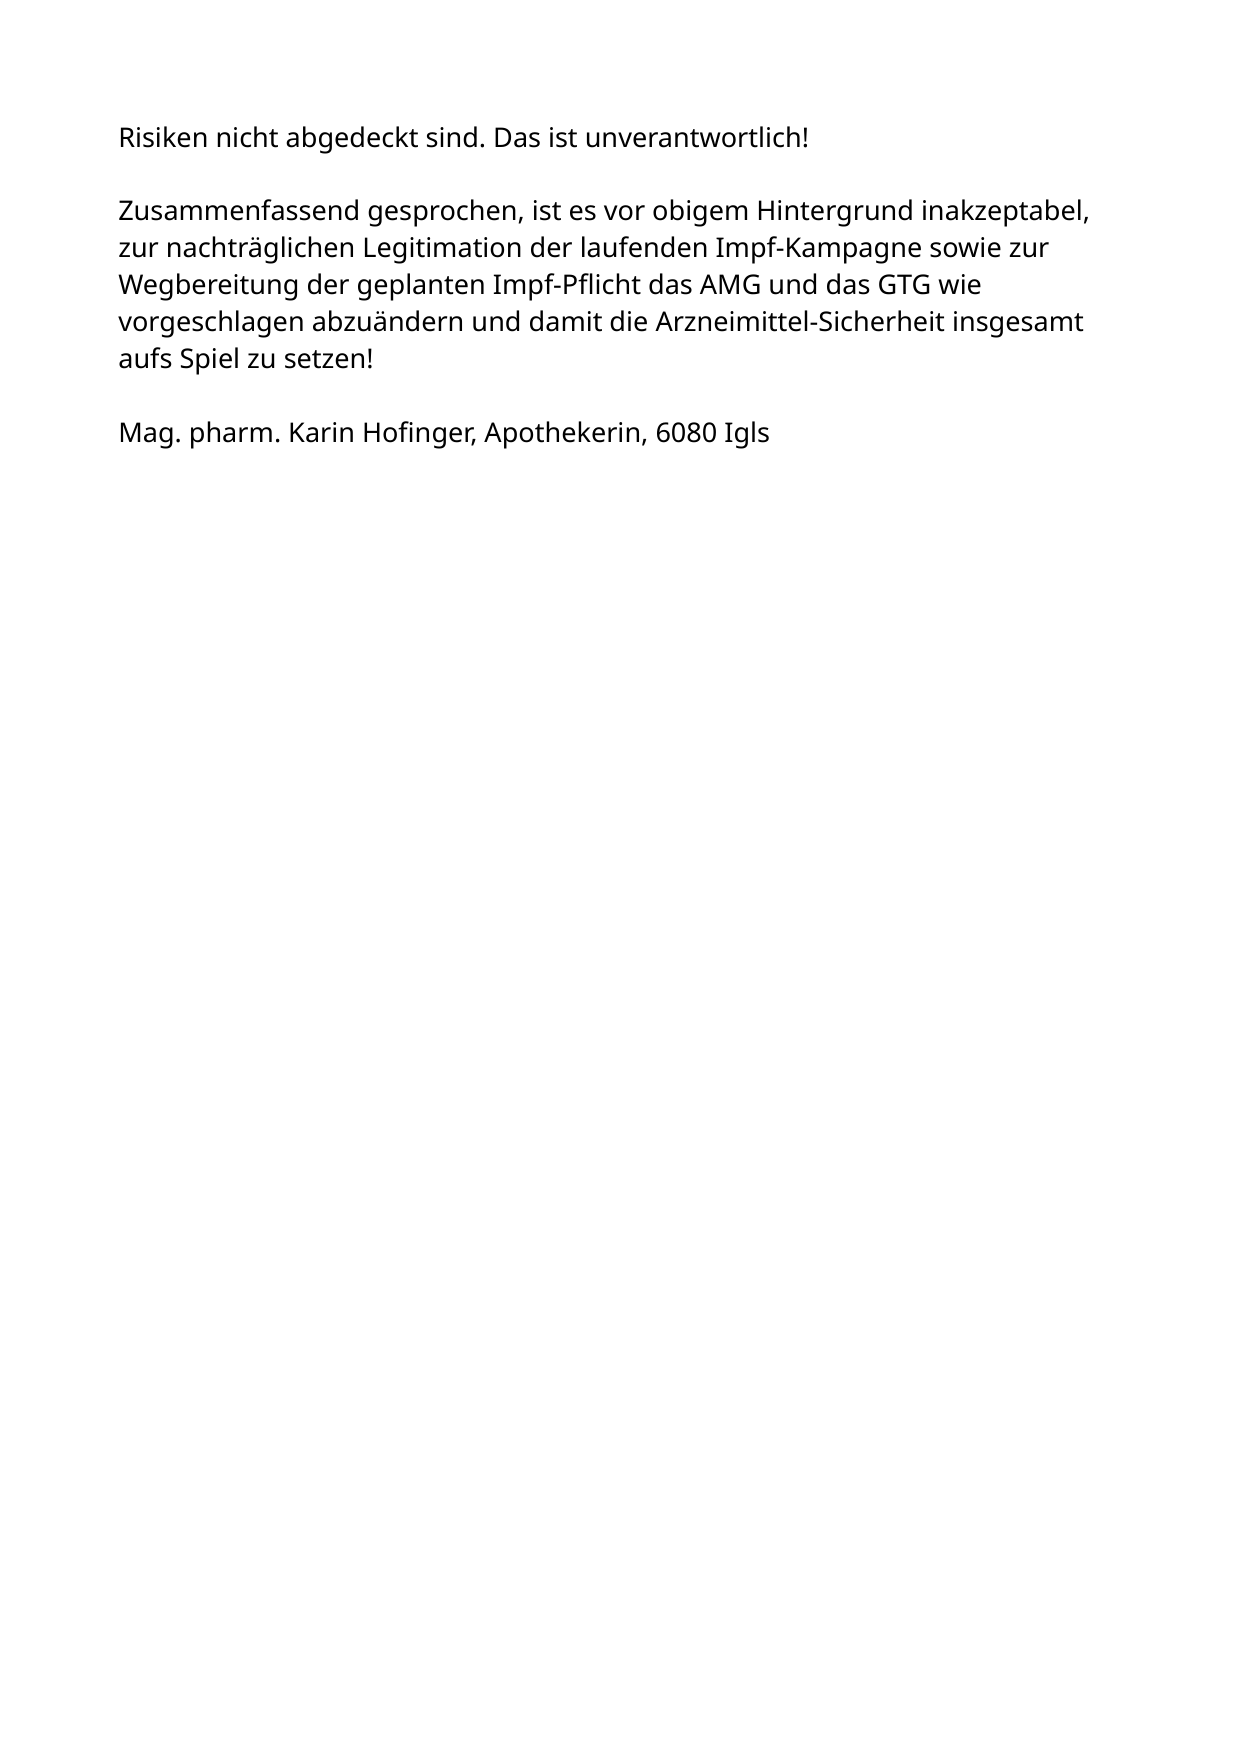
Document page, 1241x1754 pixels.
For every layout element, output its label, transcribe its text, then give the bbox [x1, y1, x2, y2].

text Risiken nicht abgedeckt sind. Das ist unverantwortlich! Zusammenfassend gesprochen, ist es vor obigem Hintergrund inakzeptabel, zur nachträglichen Legitimation der laufenden Impf-Kampagne sowie zur Wegbereitung der geplanten Impf-Pflicht das AMG und das GTG wie vorgeschlagen abzuändern und damit die Arzneimittel-Sicherheit insgesamt aufs Spiel zu setzen! Mag. pharm. Karin Hofinger, Apothekerin, 6080 Igls [118, 118, 1122, 450]
